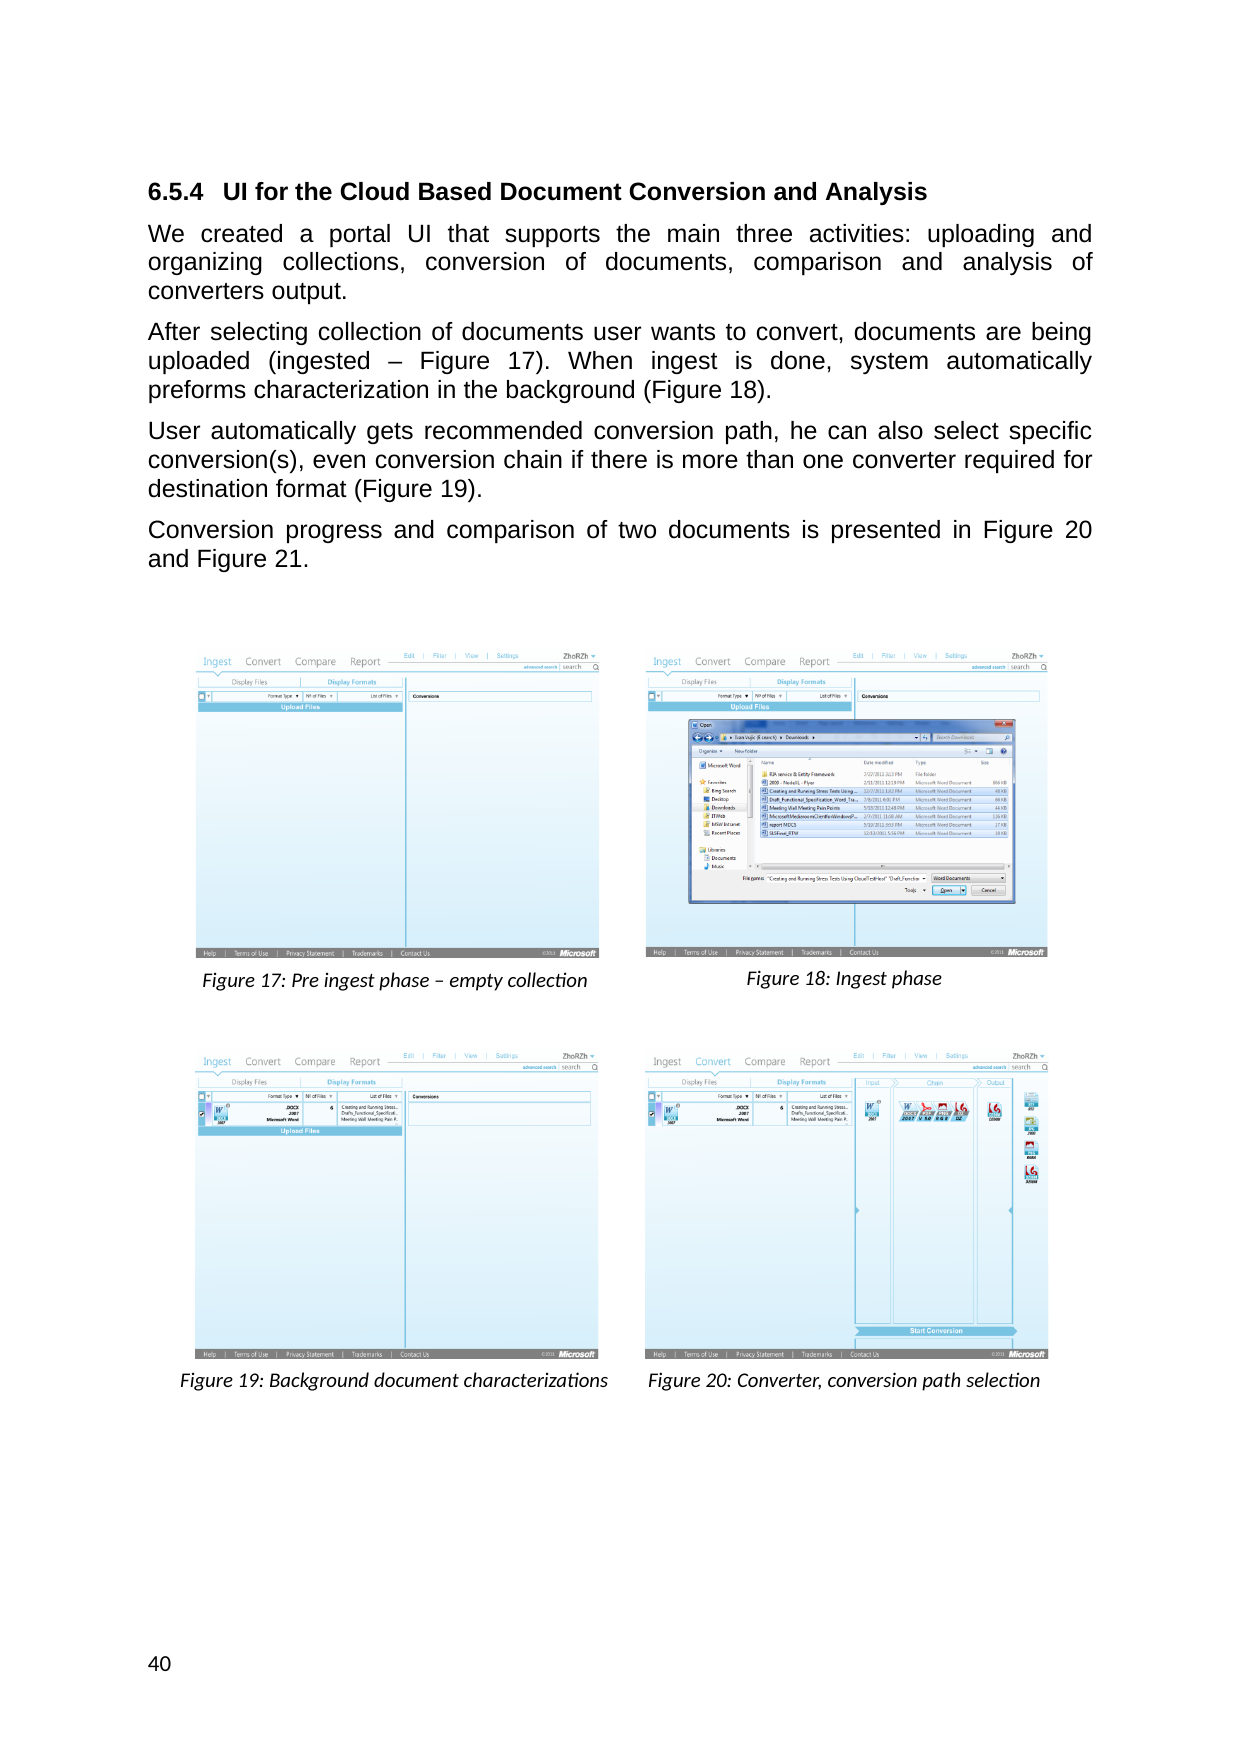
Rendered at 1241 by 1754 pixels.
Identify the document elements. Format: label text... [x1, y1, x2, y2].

text Figure 20: Converter, conversion path selection [628, 1367, 1062, 1393]
text Figure 19: Background document characterizations [178, 1367, 612, 1393]
picture [645, 649, 1048, 957]
text Conversion progress and comparison of two documents is presented in Figure 20 and Figure 21. [148, 515, 1092, 572]
text Figure 17: Pre ingest phase – empty collection [179, 967, 612, 992]
subtitle UI for the Cloud Based Document Conversion and Analysis [148, 177, 1092, 206]
text Figure 18: Ingest phase [629, 966, 1061, 991]
picture [195, 1049, 599, 1359]
text User automatically gets recommended conversion path, he can also select specific conversion(s), even conversion chain if there is more than one converter required for destination format (Figure 19). [148, 416, 1092, 502]
picture [195, 649, 600, 958]
picture [645, 1049, 1049, 1359]
text We created a portal UI that supports the main three activities: uploading and organizing collections, conversion of documents, comparison and analysis of converters output. [148, 218, 1092, 305]
text After selecting collection of documents user wants to convert, documents are being uploaded (ingested – Figure 17). When ingest is done, system automatically preforms characterization in the background (Figure 18). [148, 317, 1092, 403]
